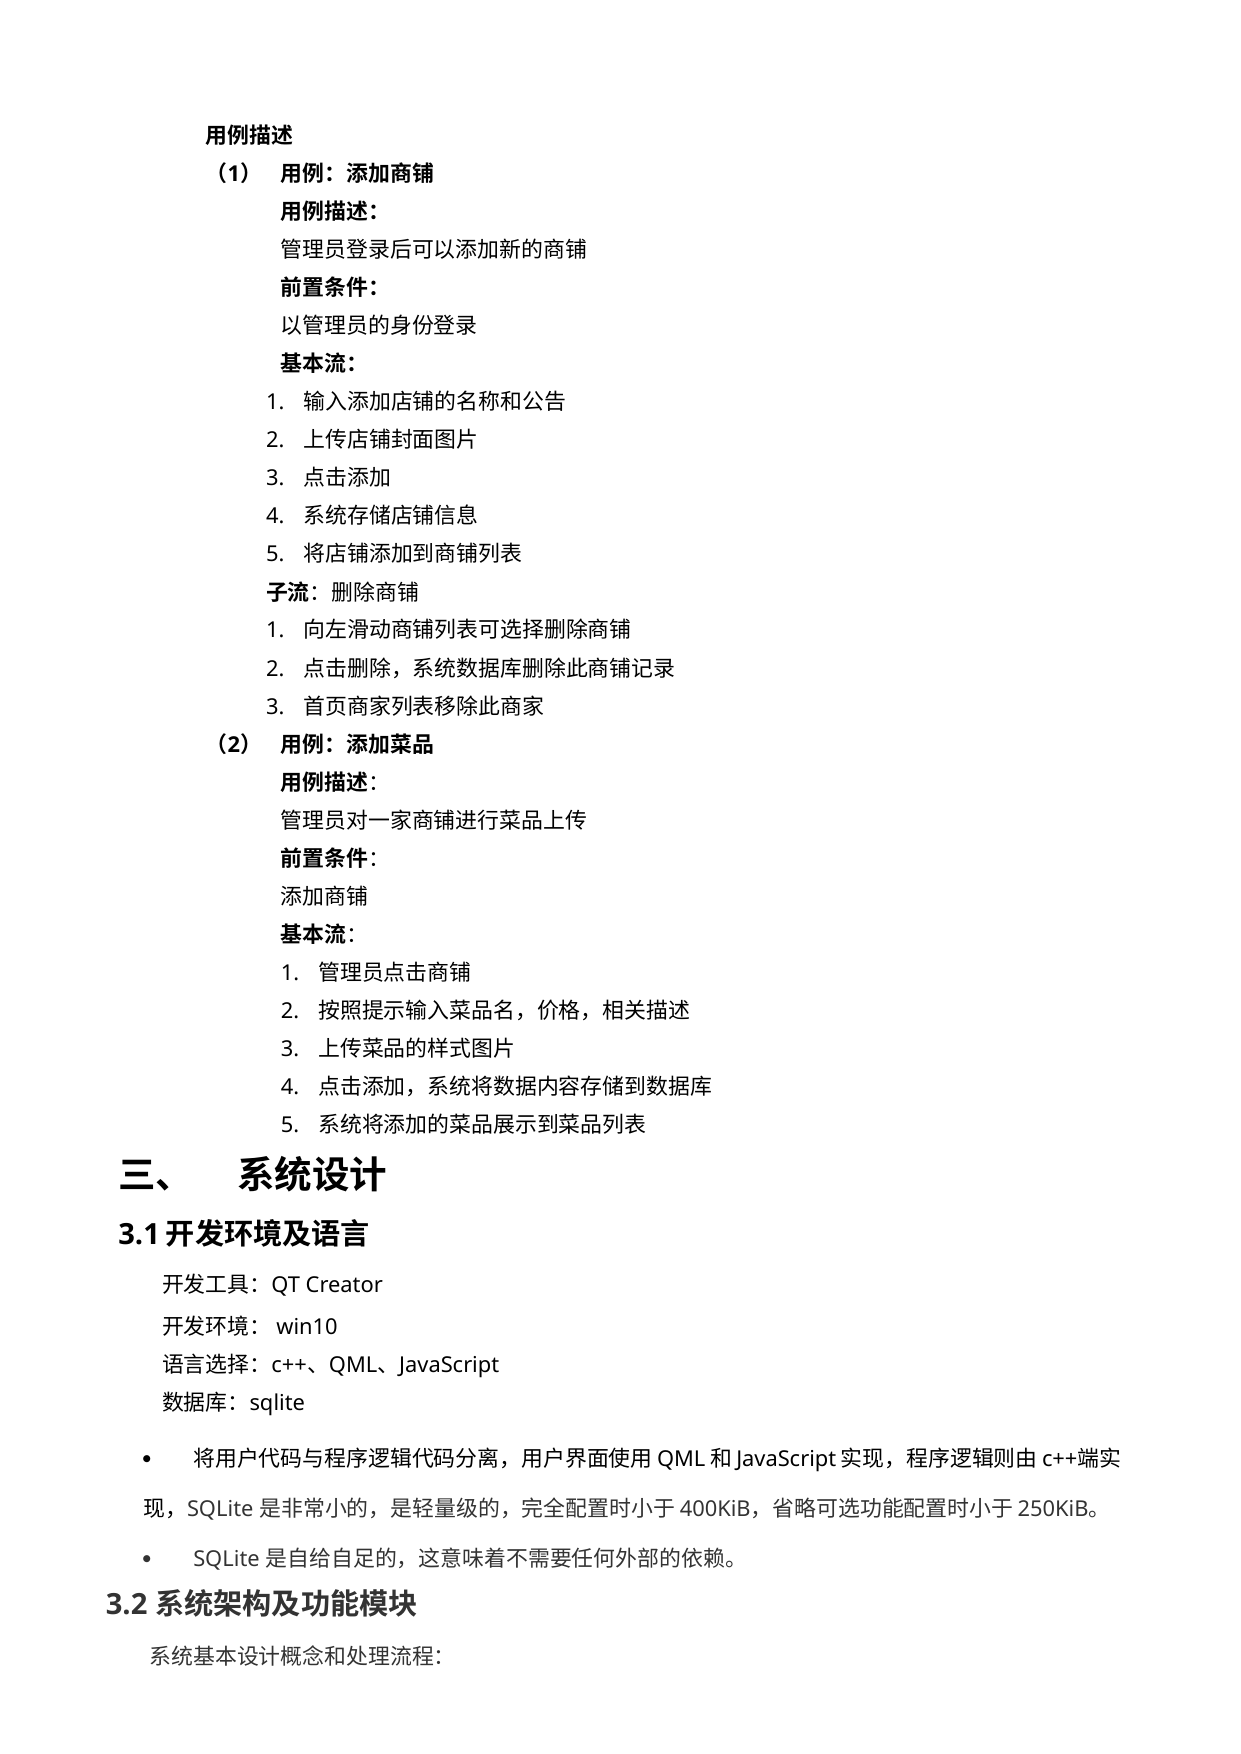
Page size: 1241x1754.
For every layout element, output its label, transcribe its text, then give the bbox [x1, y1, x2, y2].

text 管理员登录后可以添加新的商铺 [281, 232, 1122, 264]
list 点击删除，系统数据库删除此商铺记录 [266, 651, 1122, 682]
list 输入添加店铺的名称和公告 [266, 384, 1122, 416]
text 语言选择：c++、QML、JavaScript [118, 1347, 1122, 1379]
list 首页商家列表移除此商家 [266, 689, 1122, 721]
text 前置条件： [281, 270, 1122, 302]
text 系统基本设计概念和处理流程： [106, 1623, 1122, 1673]
list 点击添加 [266, 460, 1122, 492]
text 用例描述： [281, 765, 1122, 797]
text 开发工具：QT Creator [118, 1261, 1122, 1301]
text 添加商铺 [281, 879, 1122, 910]
list 上传店铺封面图片 [266, 422, 1122, 454]
list 将用户代码与程序逻辑代码分离，用户界面使用QML和JavaScript实现，程序逻辑则由c++端实现，SQLite 是非常小的，是轻量级的，完全配置时小于 400KiB，省略可选功能配置时小于250KiB。 [143, 1423, 1122, 1523]
list 向左滑动商铺列表可选择删除商铺 [266, 612, 1122, 644]
list 用例：添加商铺 [206, 156, 1122, 188]
list 上传菜品的样式图片 [281, 1031, 1122, 1063]
text 以管理员的身份登录 [281, 308, 1122, 340]
text 用例描述： [281, 194, 1122, 226]
text 基本流： [281, 346, 1122, 378]
list 管理员点击商铺 [281, 954, 1122, 986]
list 系统将添加的菜品展示到菜品列表 [281, 1107, 1122, 1139]
text 前置条件： [281, 841, 1122, 872]
text 开发环境： win10 [118, 1309, 1122, 1341]
list 点击添加，系统将数据内容存储到数据库 [281, 1069, 1122, 1101]
list 系统设计 [118, 1145, 1122, 1199]
text 3.2 系统架构及功能模块 [106, 1573, 1122, 1623]
list 按照提示输入菜品名，价格，相关描述 [281, 993, 1122, 1024]
text 基本流： [281, 917, 1122, 948]
list 系统存储店铺信息 [266, 498, 1122, 530]
text 管理员对一家商铺进行菜品上传 [281, 803, 1122, 834]
list SQLite 是自给自足的，这意味着不需要任何外部的依赖。 [143, 1523, 1122, 1573]
list 用例：添加菜品 [206, 727, 1122, 759]
text 数据库：sqlite [118, 1385, 1122, 1417]
list 将店铺添加到商铺列表 [266, 536, 1122, 568]
text 子流：删除商铺 [266, 574, 1122, 606]
text 用例描述 [118, 118, 1122, 150]
text 3.1开发环境及语言 [118, 1210, 1122, 1253]
